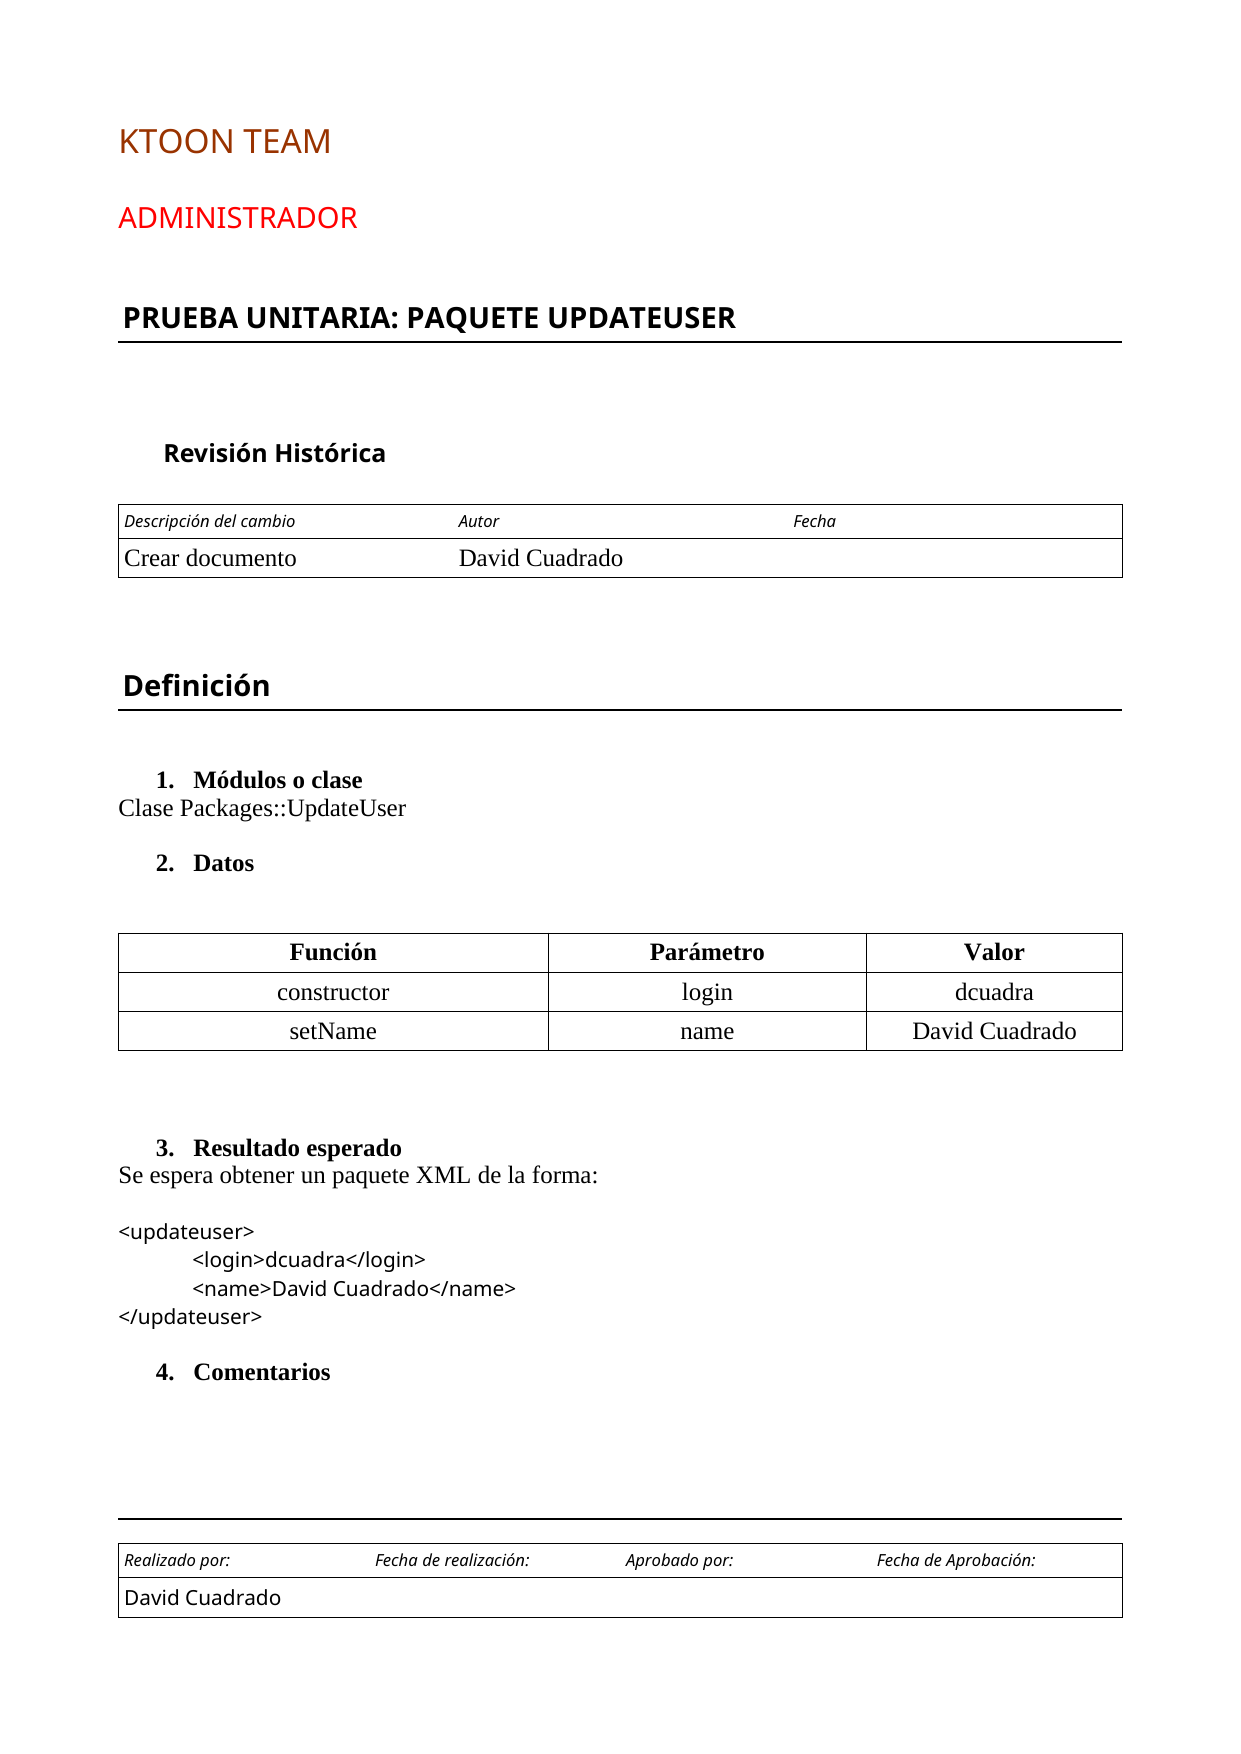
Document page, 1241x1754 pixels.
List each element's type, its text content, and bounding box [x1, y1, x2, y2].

list Resultado esperado [156, 1134, 1122, 1161]
text <login>dcuadra</login> [118, 1245, 1122, 1274]
table_header Parámetro [549, 934, 866, 972]
text <updateuser> [118, 1217, 1122, 1245]
table_header Autor [453, 505, 787, 538]
table_cell [871, 1578, 1122, 1617]
list Datos [156, 849, 1122, 877]
text <name>David Cuadrado</name> [118, 1274, 1122, 1302]
table_cell Crear documento [119, 539, 453, 577]
table_header Realizado por: [119, 1544, 369, 1577]
text Se espera obtener un paquete XML de la forma: [118, 1161, 1122, 1189]
table_cell dcuadra [867, 973, 1122, 1011]
table_header Aprobado por: [620, 1544, 871, 1577]
text KTOON TEAM [118, 118, 1122, 163]
table_header Fecha de realización: [369, 1544, 620, 1577]
table_cell David Cuadrado [119, 1578, 369, 1617]
table_header Función [119, 934, 548, 972]
table_cell name [549, 1012, 866, 1050]
table_cell [787, 539, 1122, 577]
table_cell constructor [119, 973, 548, 1011]
table_cell setName [119, 1012, 548, 1050]
table_cell David Cuadrado [453, 539, 787, 577]
table_cell [620, 1578, 871, 1617]
text PRUEBA UNITARIA: PAQUETE UPDATEUSER [118, 293, 1122, 341]
table_header Valor [867, 934, 1122, 972]
text Clase Packages::UpdateUser [118, 794, 1122, 822]
table_header Fecha de Aprobación: [871, 1544, 1122, 1577]
table_header Fecha [787, 505, 1122, 538]
list Comentarios [156, 1358, 1122, 1386]
text ADMINISTRADOR [118, 198, 1122, 237]
text Definición [118, 660, 1122, 709]
text </updateuser> [118, 1302, 1122, 1331]
table_cell David Cuadrado [867, 1012, 1122, 1050]
table_cell [369, 1578, 620, 1617]
table_cell login [549, 973, 866, 1011]
list Módulos o clase [156, 766, 1122, 794]
table_header Descripción del cambio [119, 505, 453, 538]
subtitle Revisión Histórica [118, 436, 1122, 470]
